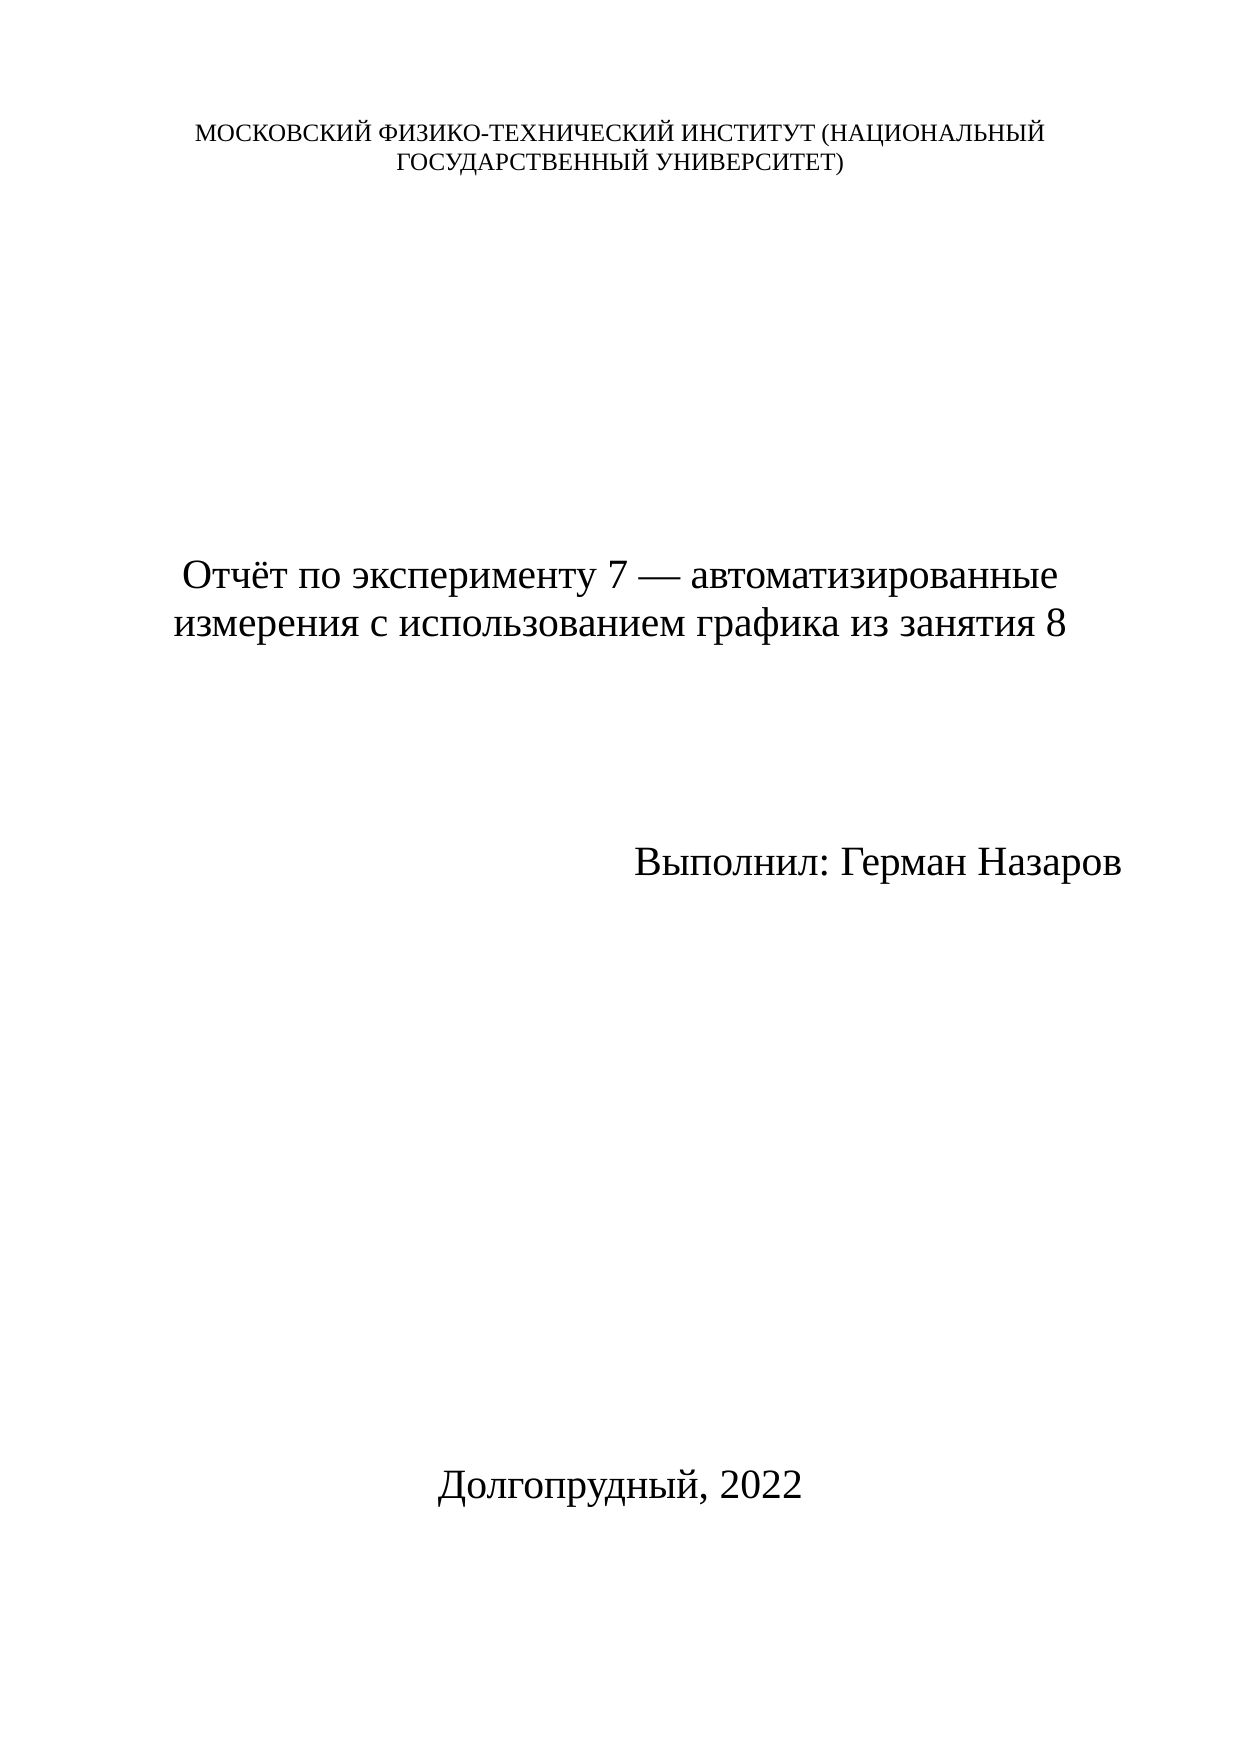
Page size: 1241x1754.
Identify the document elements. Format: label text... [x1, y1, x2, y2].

text Выполнил: Герман Назаров [118, 837, 1122, 885]
text Отчёт по эксперименту 7 — автоматизированные измерения с использованием графика из занятия 8 [118, 549, 1122, 645]
text Долгопрудный, 2022 [118, 1460, 1122, 1508]
text МОСКОВСКИЙ ФИЗИКО-ТЕХНИЧЕСКИЙ ИНСТИТУТ (НАЦИОНАЛЬНЫЙ ГОСУДАРСТВЕННЫЙ УНИВЕРСИТЕТ) [118, 118, 1122, 176]
